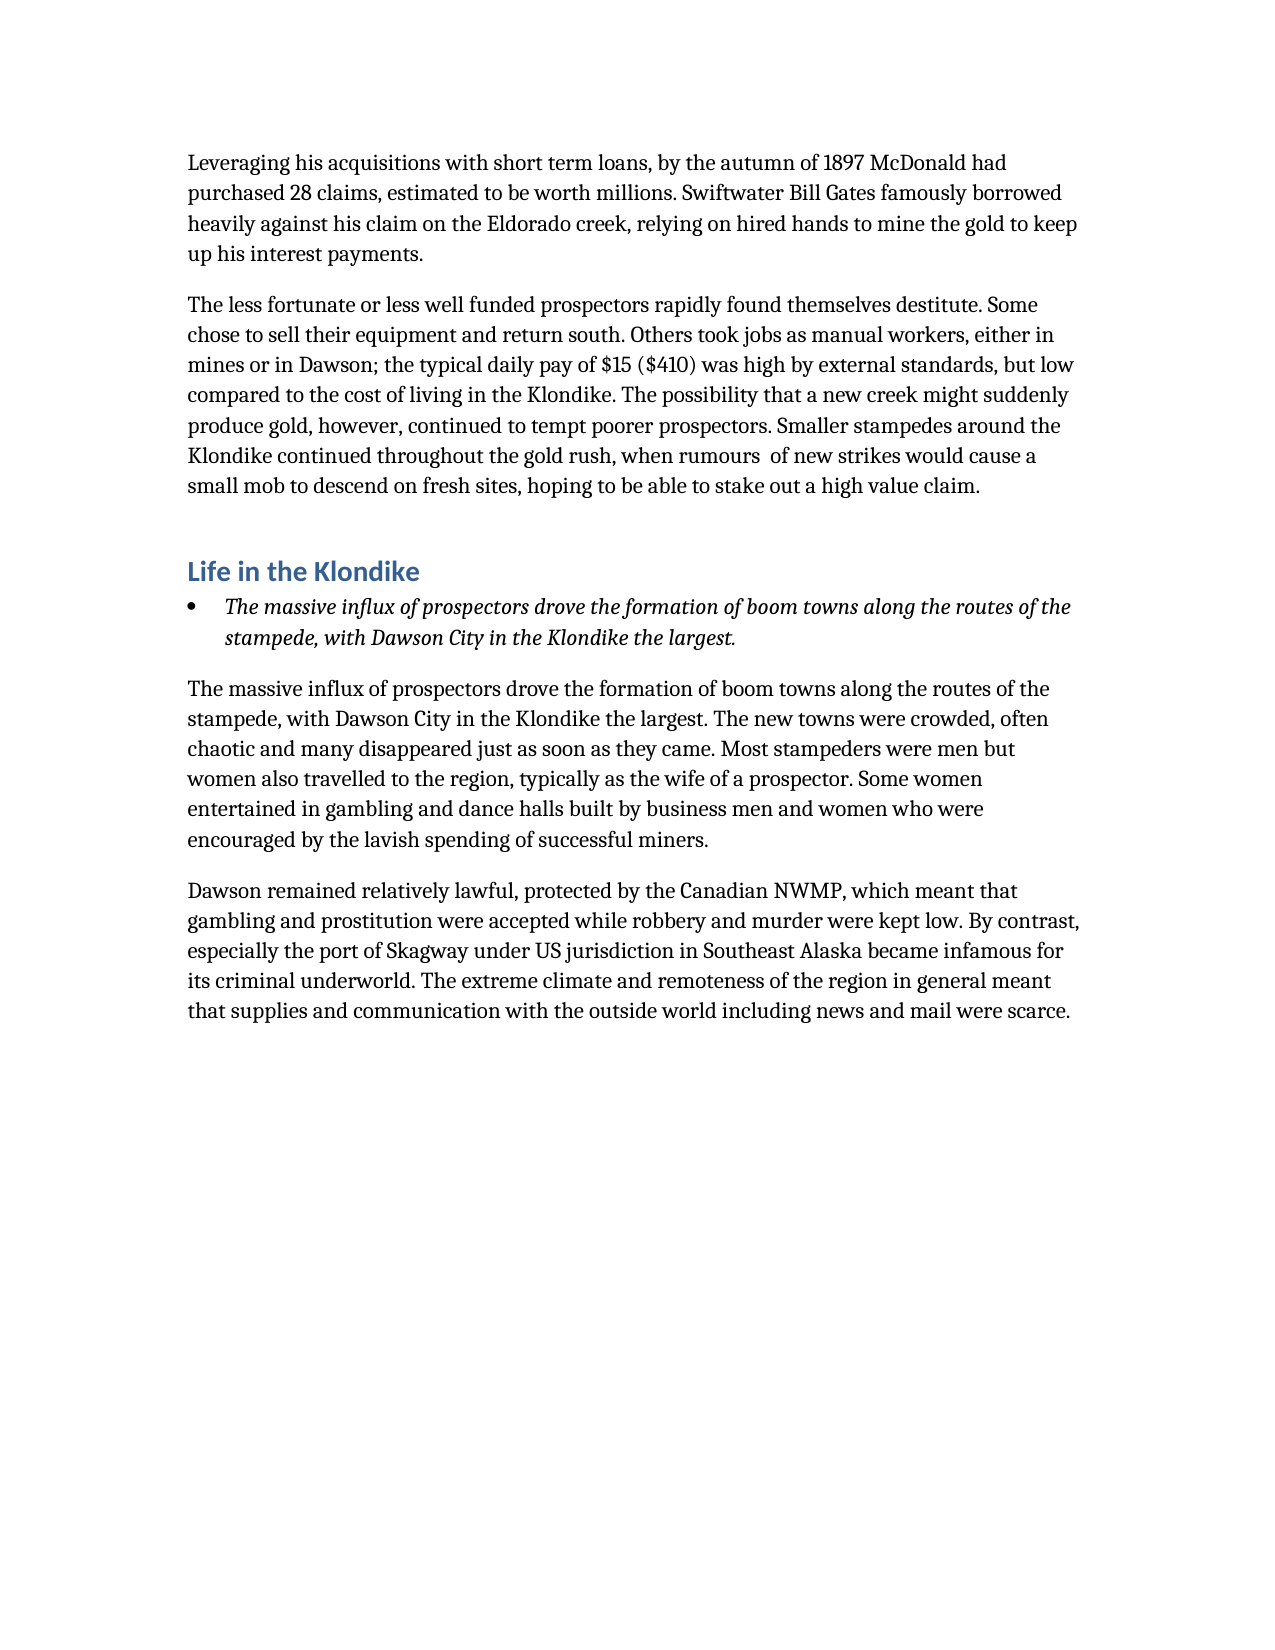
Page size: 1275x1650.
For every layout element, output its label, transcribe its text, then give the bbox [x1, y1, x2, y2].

list The massive influx of prospectors drove the formation of boom towns along the routes of the stampede, with Dawson City in the Klondike the largest. [187, 594, 1087, 651]
text The less fortunate or less well funded prospectors rapidly found themselves destitute. Some chose to sell their equipment and return south. Others took jobs as manual workers, either in mines or in Dawson; the typical daily pay of $15 ($410) was high by external standards, but low compared to the cost of living in the Klondike. The possibility that a new creek might suddenly produce gold, however, continued to tempt poorer prospectors. Smaller stampedes around the Klondike continued throughout the gold rush, when rumours of new strikes would cause a small mob to descend on fresh sites, hoping to be able to stake out a high value claim. [187, 292, 1087, 499]
text Dawson remained relatively lawful, protected by the Canadian NWMP, which meant that gambling and prostitution were accepted while robbery and murder were kept low. By contrast, especially the port of Skagway under US jurisdiction in Southeast Alaska became infamous for its criminal underworld. The extreme climate and remoteness of the region in general meant that supplies and communication with the outside world including news and mail were scarce. [187, 877, 1087, 1024]
subtitle Life in the Klondike [187, 553, 1087, 589]
text The massive influx of prospectors drove the formation of boom towns along the routes of the stampede, with Dawson City in the Klondike the largest. The new towns were crowded, often chaotic and many disappeared just as soon as they came. Most stampeders were men but women also travelled to the region, typically as the wife of a prospector. Some women entertained in gambling and dance halls built by business men and women who were encouraged by the lavish spending of successful miners. [187, 675, 1087, 853]
text Leveraging his acquisitions with short term loans, by the autumn of 1897 McDonald had purchased 28 claims, estimated to be worth millions. Swiftwater Bill Gates famously borrowed heavily against his claim on the Eldorado creek, relying on hired hands to mine the gold to keep up his interest payments. [187, 150, 1087, 267]
